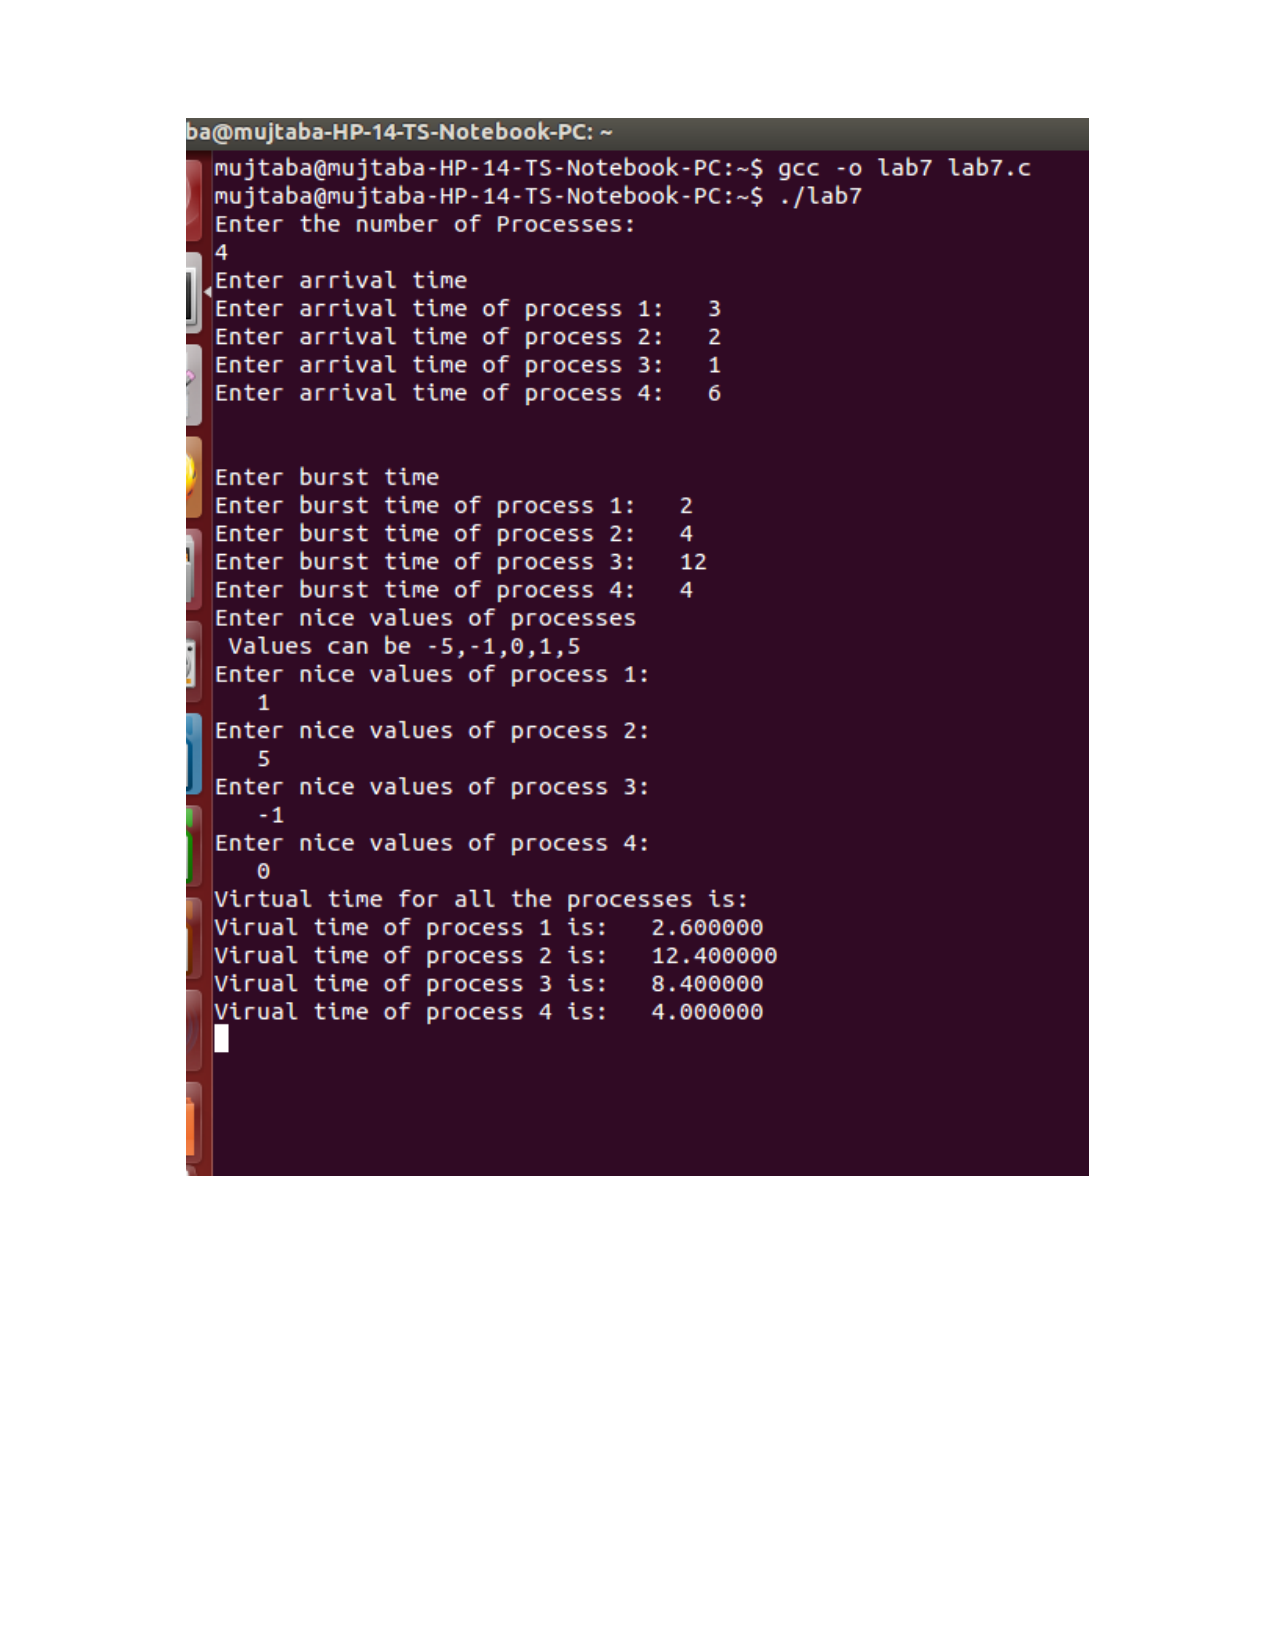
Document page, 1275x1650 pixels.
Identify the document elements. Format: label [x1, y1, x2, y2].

picture [186, 118, 1089, 1176]
